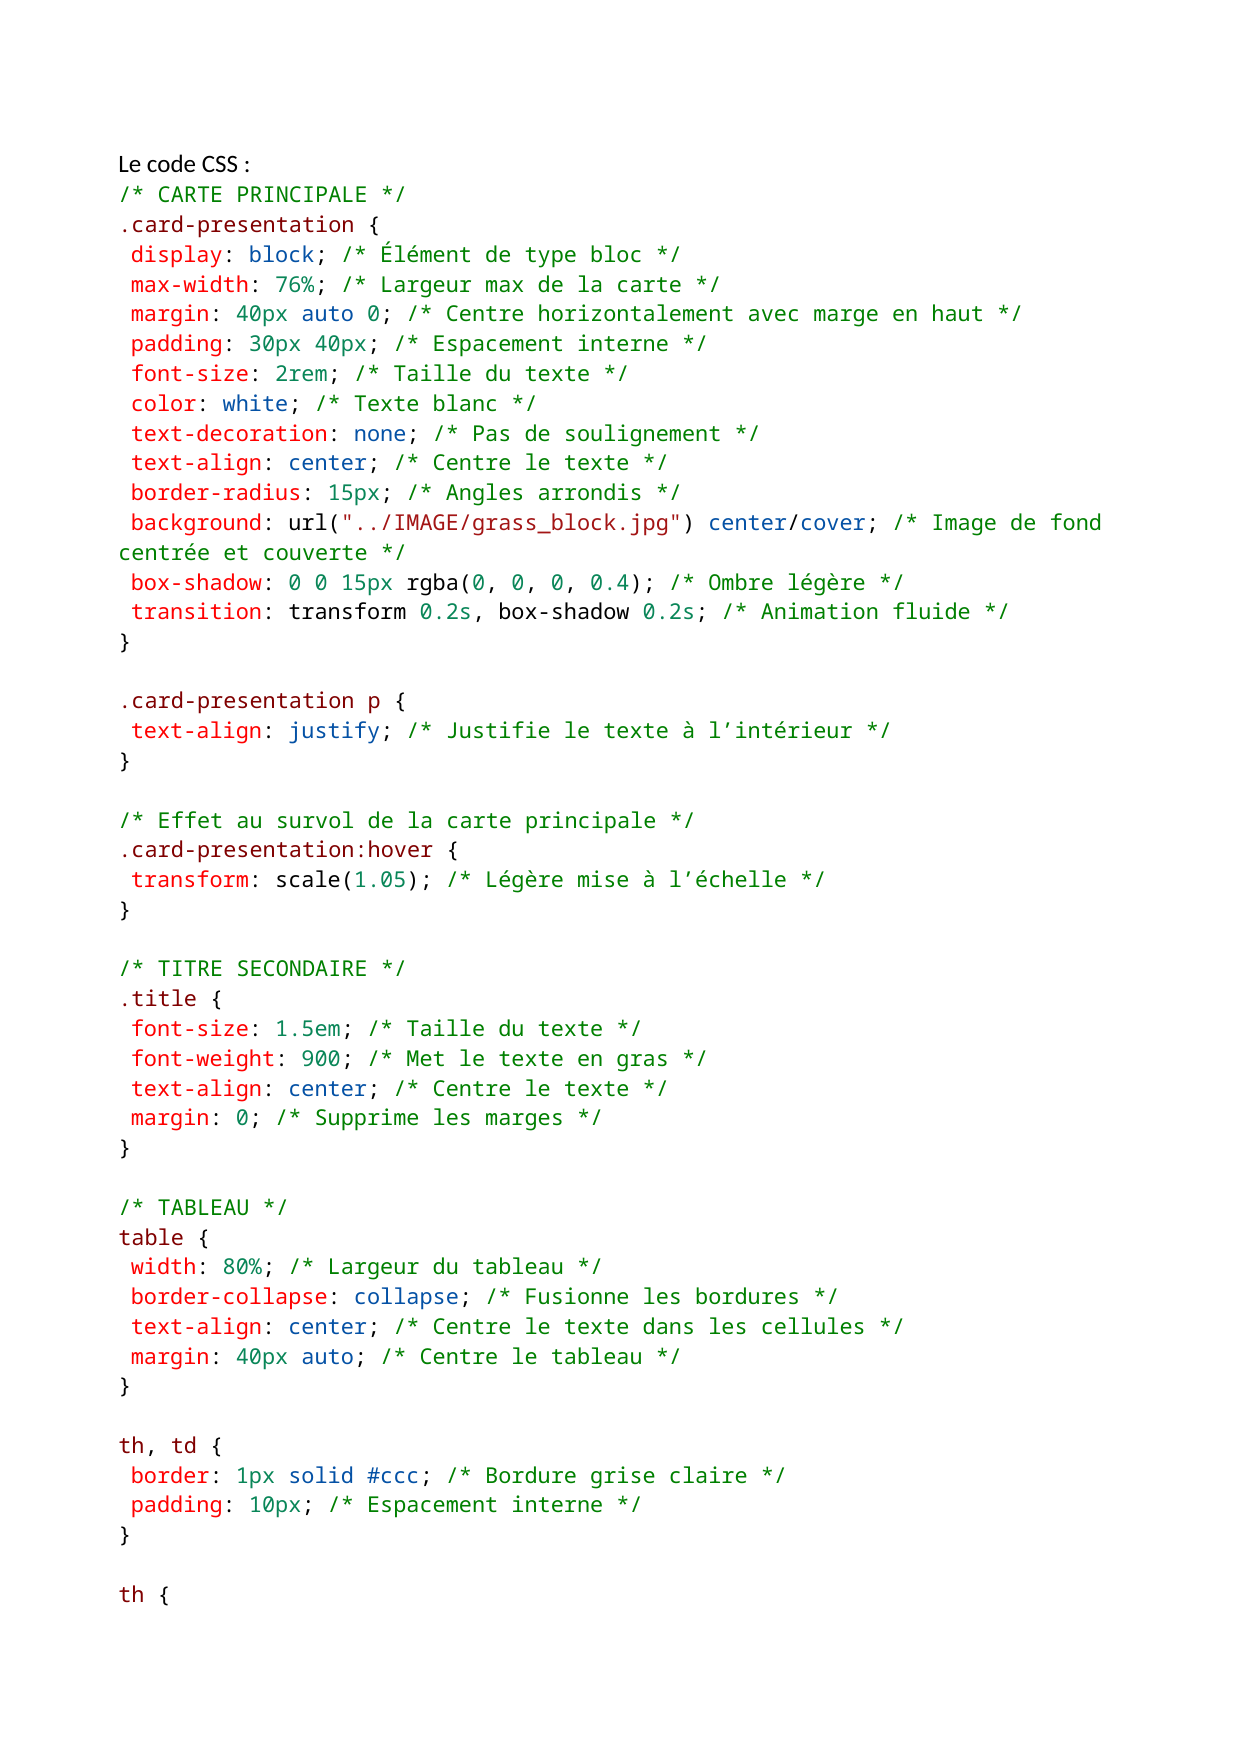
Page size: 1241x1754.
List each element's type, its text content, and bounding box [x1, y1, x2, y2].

text font-weight: 900; /* Met le texte en gras */ [118, 1043, 1122, 1073]
text display: block; /* Élément de type bloc */ [118, 239, 1122, 268]
text padding: 30px 40px; /* Espacement interne */ [118, 328, 1122, 358]
text th { [118, 1579, 1122, 1608]
text transform: scale(1.05); /* Légère mise à l’échelle */ [118, 864, 1122, 894]
text box-shadow: 0 0 15px rgba(0, 0, 0, 0.4); /* Ombre légère */ [118, 566, 1122, 596]
text max-width: 76%; /* Largeur max de la carte */ [118, 268, 1122, 298]
text } [118, 1370, 1122, 1400]
text text-align: center; /* Centre le texte dans les cellules */ [118, 1311, 1122, 1341]
text font-size: 2rem; /* Taille du texte */ [118, 358, 1122, 388]
text } [118, 1519, 1122, 1549]
text text-align: center; /* Centre le texte */ [118, 447, 1122, 477]
text font-size: 1.5em; /* Taille du texte */ [118, 1013, 1122, 1043]
text /* Effet au survol de la carte principale */ [118, 804, 1122, 834]
text margin: 0; /* Supprime les marges */ [118, 1102, 1122, 1132]
text margin: 40px auto; /* Centre le tableau */ [118, 1341, 1122, 1370]
text th, td { [118, 1430, 1122, 1460]
text width: 80%; /* Largeur du tableau */ [118, 1251, 1122, 1281]
text border-collapse: collapse; /* Fusionne les bordures */ [118, 1281, 1122, 1311]
text color: white; /* Texte blanc */ [118, 388, 1122, 417]
text /* TABLEAU */ [118, 1192, 1122, 1221]
text border-radius: 15px; /* Angles arrondis */ [118, 477, 1122, 507]
text text-decoration: none; /* Pas de soulignement */ [118, 417, 1122, 447]
text text-align: justify; /* Justifie le texte à l’intérieur */ [118, 715, 1122, 745]
text transition: transform 0.2s, box-shadow 0.2s; /* Animation fluide */ [118, 596, 1122, 626]
text background: url("../IMAGE/grass_block.jpg") center/cover; /* Image de fond centrée et couverte */ [118, 507, 1122, 566]
text margin: 40px auto 0; /* Centre horizontalement avec marge en haut */ [118, 298, 1122, 328]
text table { [118, 1221, 1122, 1251]
text .card-presentation { [118, 209, 1122, 239]
text } [118, 894, 1122, 924]
text .card-presentation p { [118, 686, 1122, 715]
text text-align: center; /* Centre le texte */ [118, 1073, 1122, 1102]
text } [118, 745, 1122, 775]
text } [118, 626, 1122, 656]
text .card-presentation:hover { [118, 834, 1122, 864]
text Le code CSS : [118, 149, 1122, 179]
text border: 1px solid #ccc; /* Bordure grise claire */ [118, 1460, 1122, 1489]
text padding: 10px; /* Espacement interne */ [118, 1489, 1122, 1519]
text } [118, 1132, 1122, 1162]
text /* CARTE PRINCIPALE */ [118, 179, 1122, 209]
text /* TITRE SECONDAIRE */ [118, 953, 1122, 983]
text .title { [118, 983, 1122, 1013]
